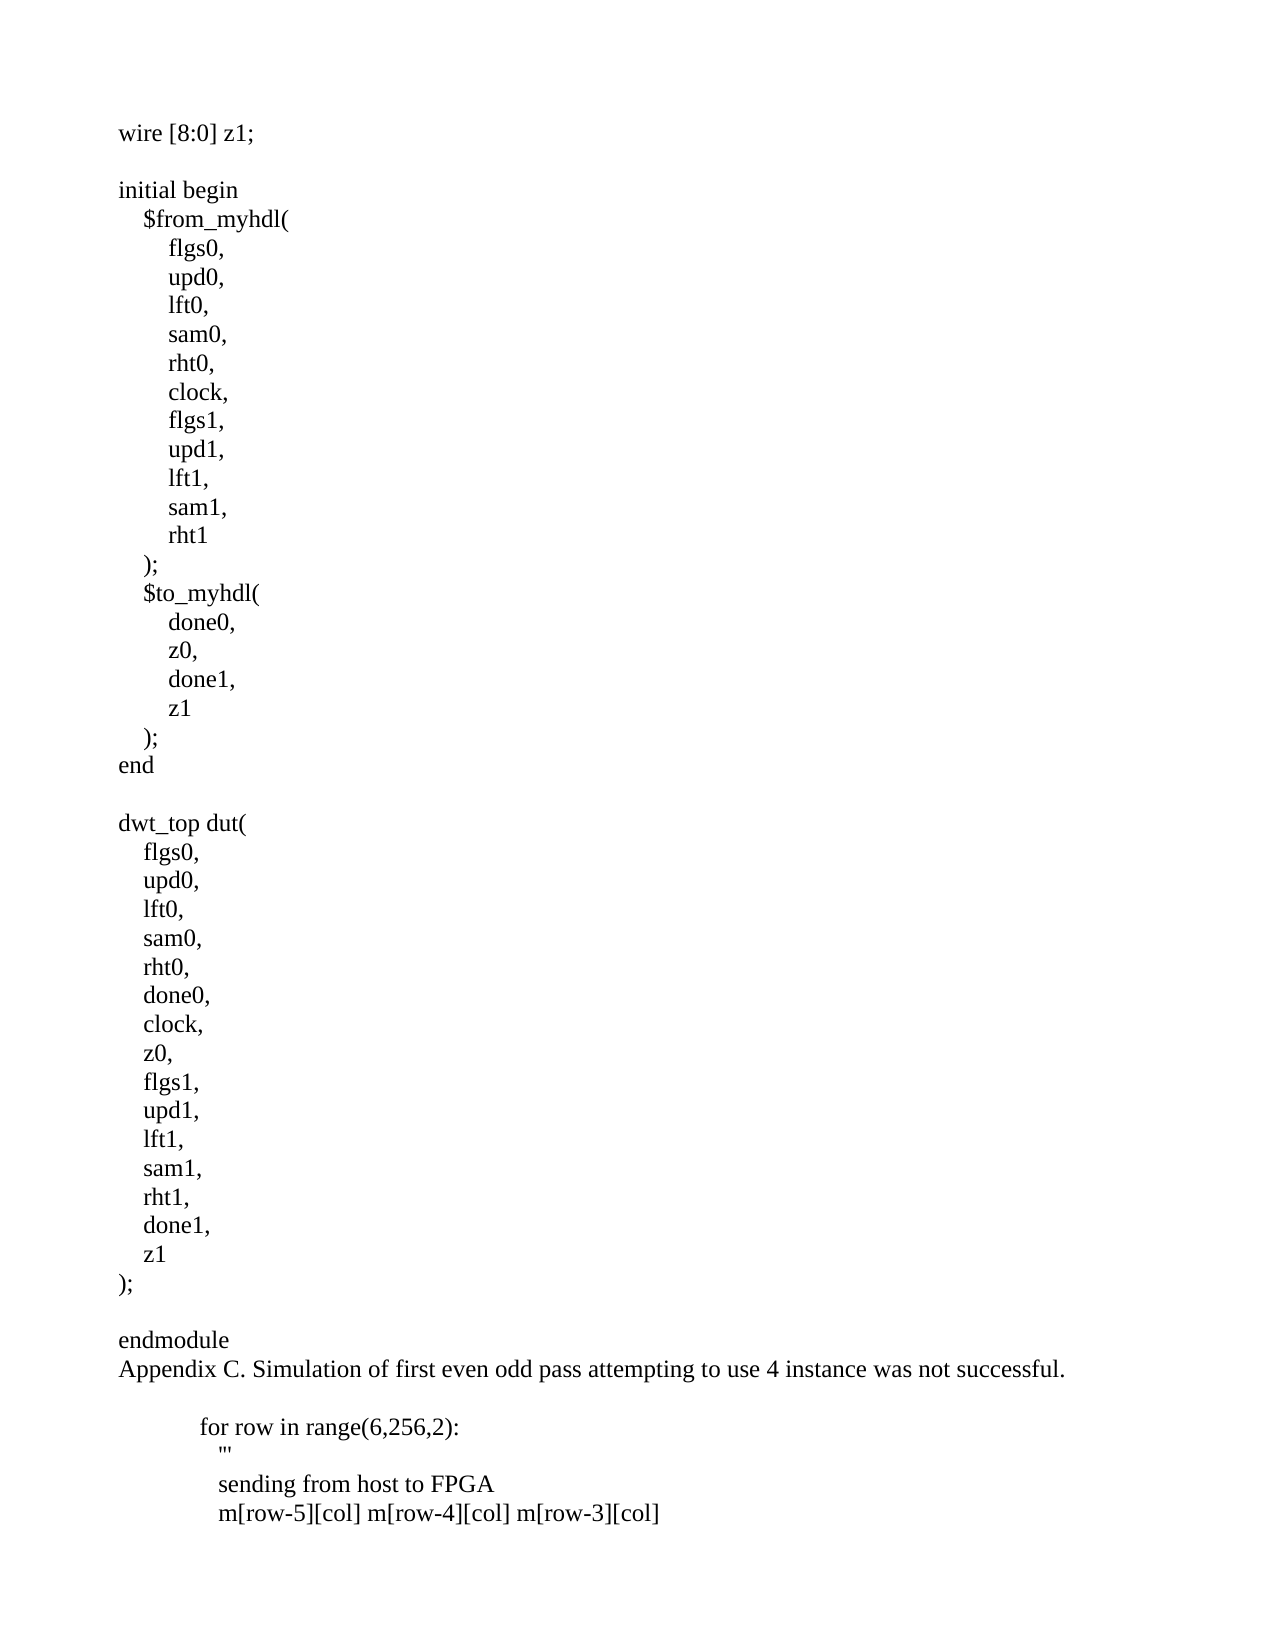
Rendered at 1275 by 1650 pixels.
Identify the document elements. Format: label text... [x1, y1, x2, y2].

text sam0, [118, 923, 1157, 952]
text lft0, [118, 291, 1157, 319]
text Appendix C. Simulation of first even odd pass attempting to use 4 instance was not successful. [118, 1354, 1157, 1383]
text end [118, 751, 1157, 779]
text z1 [118, 1239, 1157, 1268]
text initial begin [118, 176, 1157, 204]
text done1, [118, 1211, 1157, 1239]
text rht1 [118, 521, 1157, 549]
text endmodule [118, 1326, 1157, 1354]
text upd1, [118, 1096, 1157, 1124]
text done0, [118, 607, 1157, 636]
text sam1, [118, 492, 1157, 521]
text flgs1, [118, 406, 1157, 434]
text dwt_top dut( [118, 808, 1157, 837]
text wire [8:0] z1; [118, 118, 1157, 147]
text lft1, [118, 1124, 1157, 1153]
text flgs0, [118, 233, 1157, 262]
text lft0, [118, 894, 1157, 923]
text upd0, [118, 262, 1157, 291]
text done0, [118, 981, 1157, 1009]
text clock, [118, 377, 1157, 406]
text sending from host to FPGA [118, 1469, 1157, 1498]
text upd0, [118, 866, 1157, 894]
text $from_myhdl( [118, 204, 1157, 233]
text for row in range(6,256,2): [118, 1412, 1157, 1441]
text m[row-5][col] m[row-4][col] m[row-3][col] [118, 1498, 1157, 1527]
text ); [118, 549, 1157, 578]
text z1 [118, 693, 1157, 722]
text lft1, [118, 463, 1157, 492]
text done1, [118, 664, 1157, 693]
text ''' [118, 1441, 1157, 1469]
text rht1, [118, 1182, 1157, 1211]
text sam0, [118, 319, 1157, 348]
text ); [118, 1268, 1157, 1297]
text flgs1, [118, 1067, 1157, 1096]
text ); [118, 722, 1157, 751]
text upd1, [118, 434, 1157, 463]
text sam1, [118, 1153, 1157, 1182]
text clock, [118, 1009, 1157, 1038]
text z0, [118, 1038, 1157, 1067]
text z0, [118, 636, 1157, 664]
text flgs0, [118, 837, 1157, 866]
text $to_myhdl( [118, 578, 1157, 607]
text rht0, [118, 952, 1157, 981]
text rht0, [118, 348, 1157, 377]
